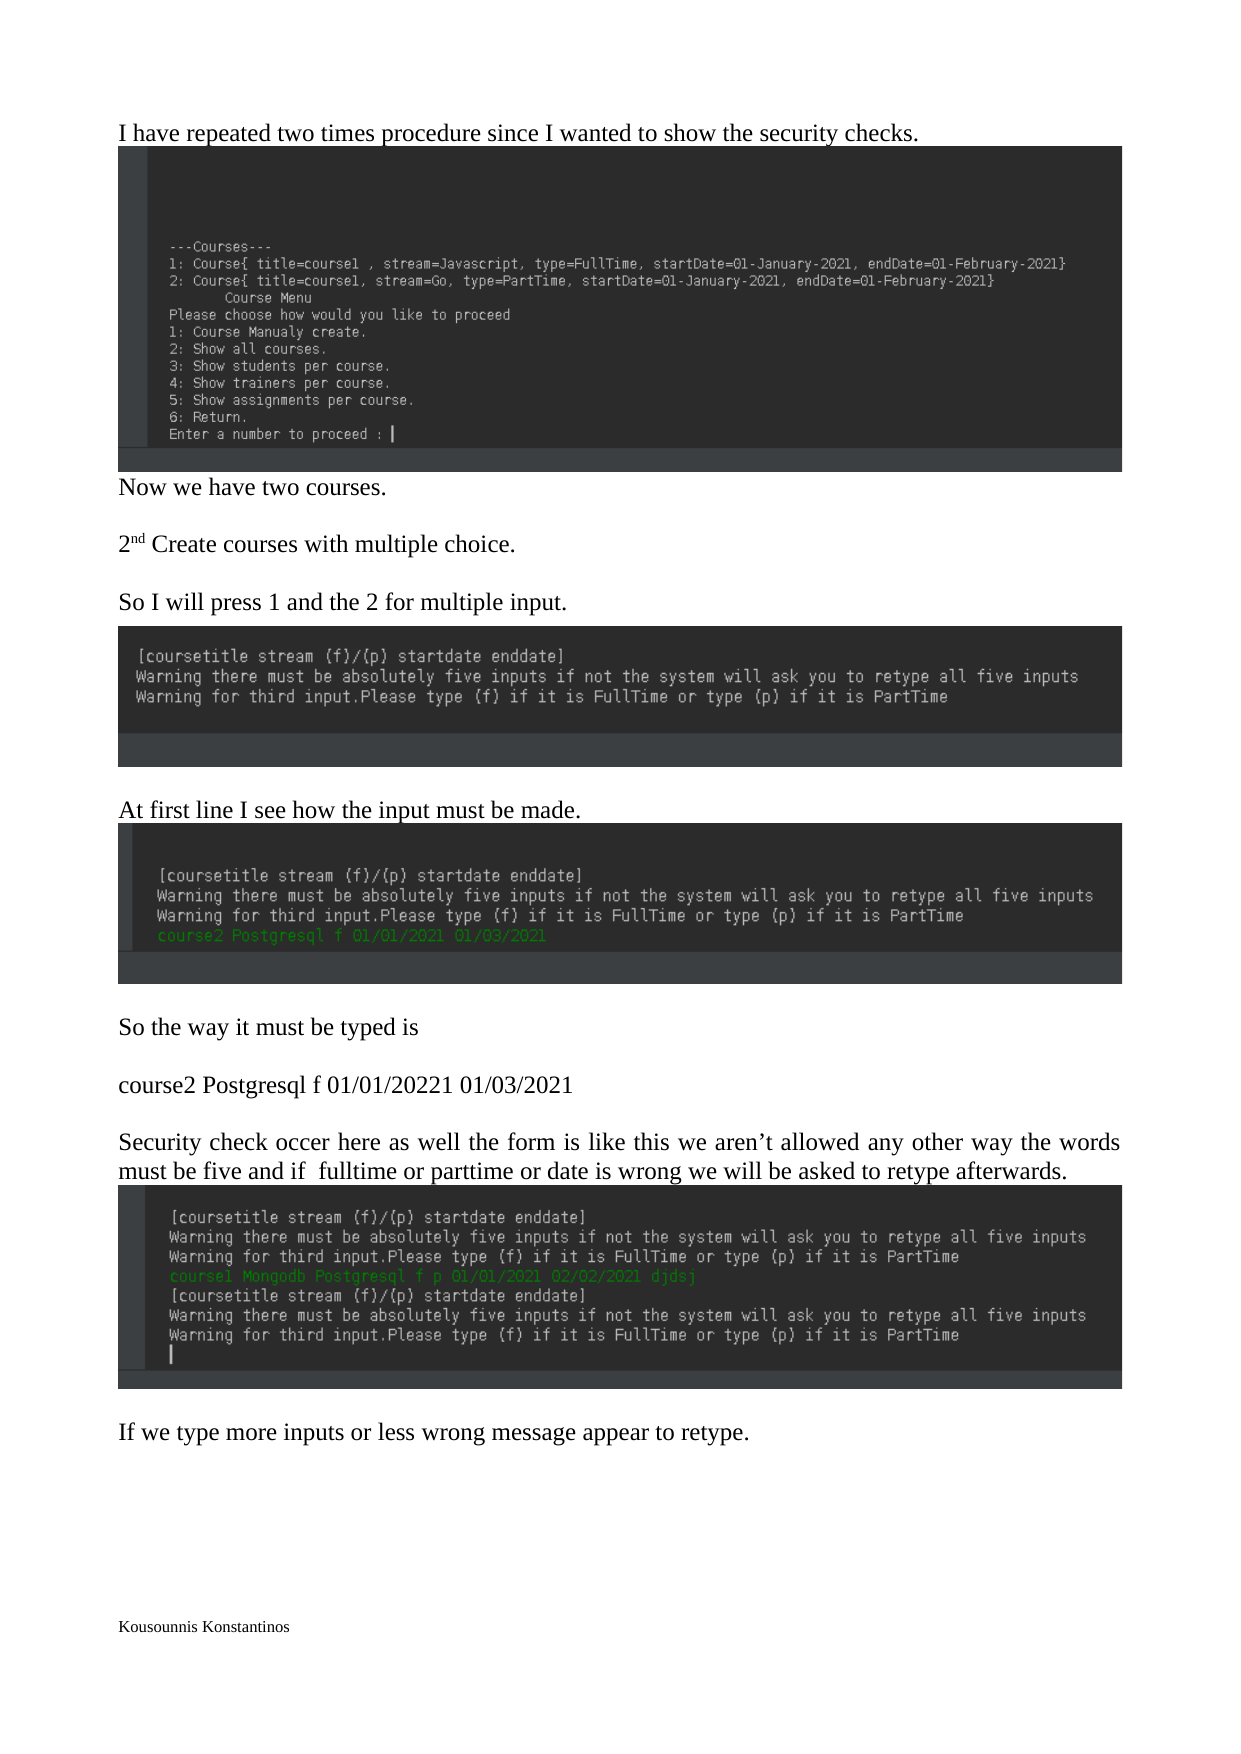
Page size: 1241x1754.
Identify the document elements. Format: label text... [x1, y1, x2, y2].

picture [118, 146, 1123, 472]
text course2 Postgresql f 01/01/20221 01/03/2021 [118, 1070, 1122, 1099]
text Security check occer here as well the form is like this we aren’t allowed any other way the words must be five and if fulltime or parttime or date is wrong we will be asked to retype afterwards. [118, 1127, 1122, 1185]
text I have repeated two times procedure since I wanted to show the security checks. [118, 118, 1122, 146]
picture [118, 626, 1123, 767]
picture [118, 1185, 1123, 1389]
text Now we have two courses. [118, 472, 1122, 501]
text 2nd Create courses with multiple choice. [118, 529, 1122, 558]
text If we type more inputs or less wrong message appear to retype. [118, 1417, 1122, 1446]
text So the way it must be typed is [118, 1012, 1122, 1041]
text So I will press 1 and the 2 for multiple input. [118, 587, 1122, 616]
picture [118, 823, 1123, 984]
text At first line I see how the input must be made. [118, 795, 1122, 823]
